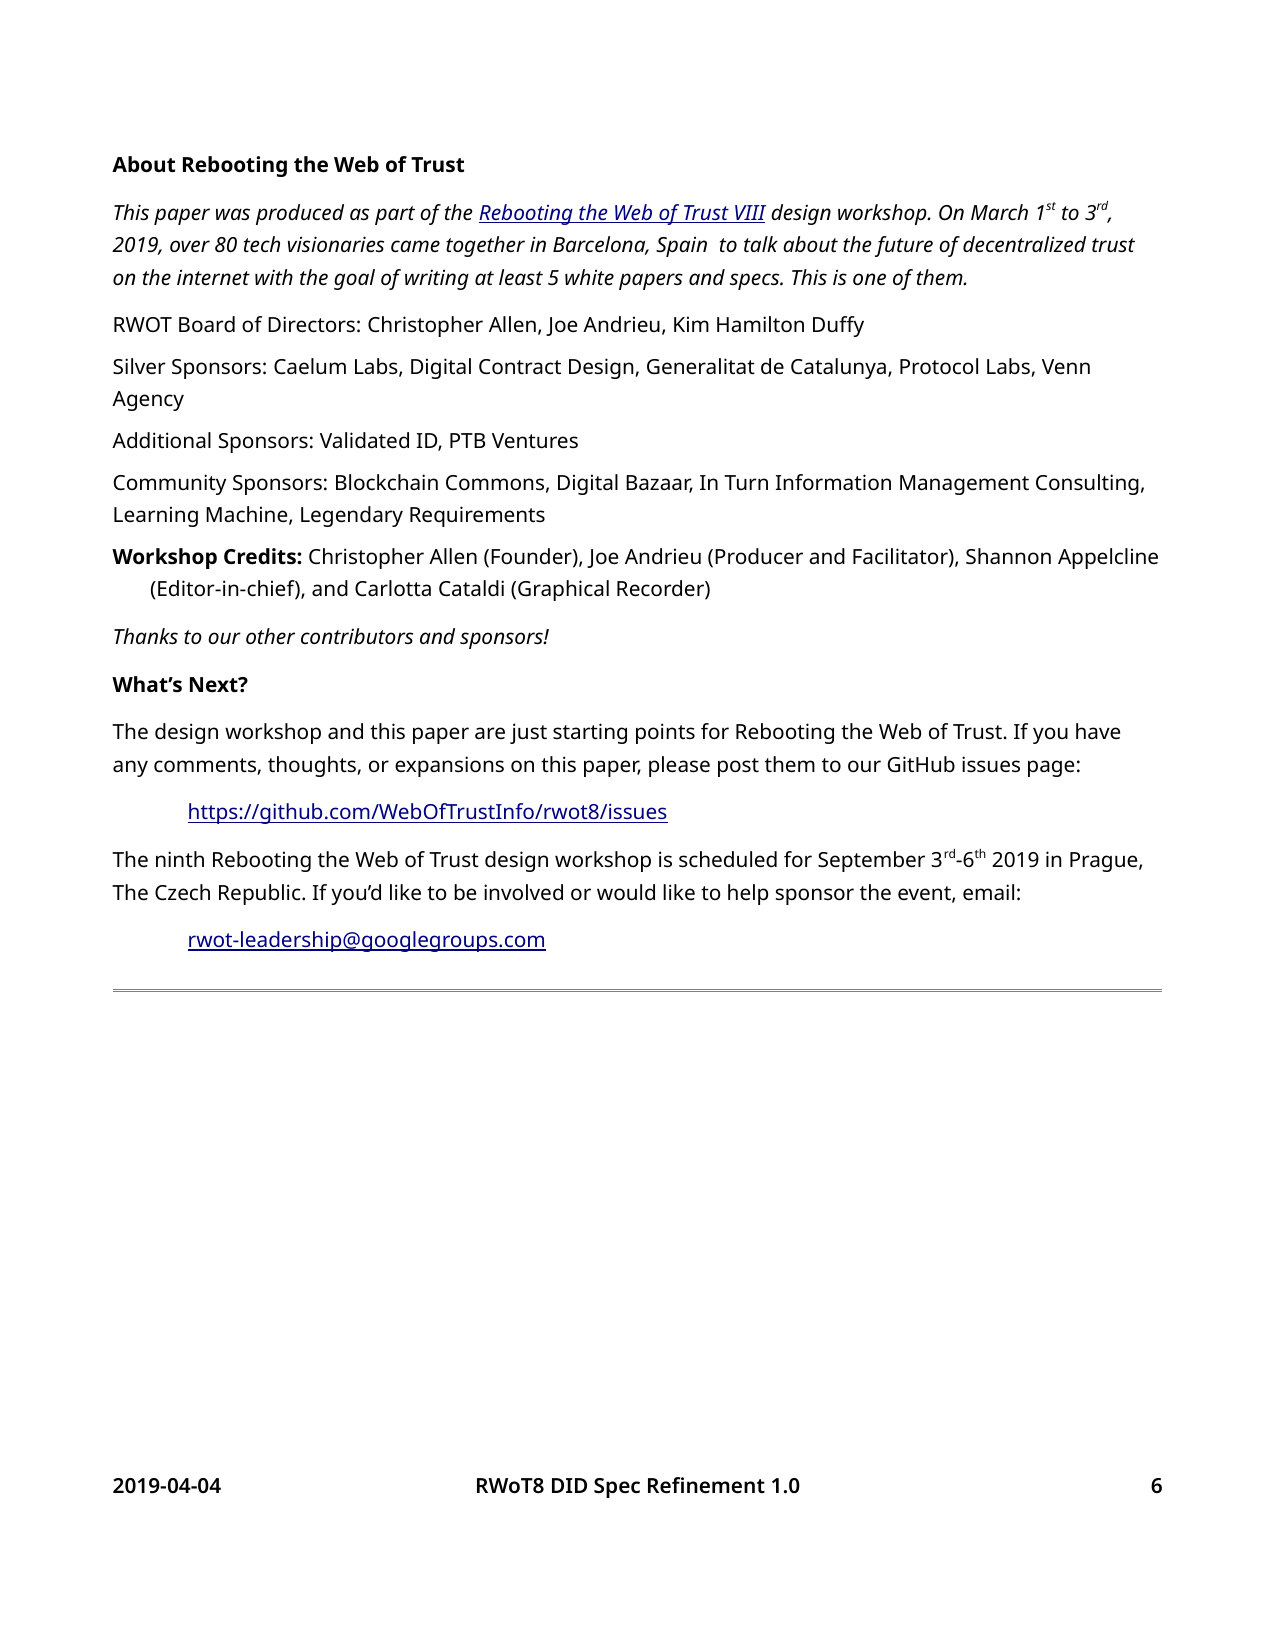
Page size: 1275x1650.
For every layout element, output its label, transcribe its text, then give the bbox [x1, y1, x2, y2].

text Silver Sponsors: Caelum Labs, Digital Contract Design, Generalitat de Catalunya, Protocol Labs, Venn Agency [112, 352, 1162, 413]
text https://github.com/WebOfTrustInfo/rwot8/issues [112, 797, 1162, 826]
text RWOT Board of Directors: Christopher Allen, Joe Andrieu, Kim Hamilton Duffy [112, 310, 1162, 339]
subtitle What’s Next? [112, 670, 1162, 698]
subtitle About Rebooting the Web of Trust [112, 150, 1162, 178]
text Additional Sponsors: Validated ID, PTB Ventures [112, 426, 1162, 454]
text The ninth Rebooting the Web of Trust design workshop is scheduled for September 3rd-6th 2019 in Prague, The Czech Republic. If you’d like to be involved or would like to help sponsor the event, email: [112, 845, 1162, 906]
text The design workshop and this paper are just starting points for Rebooting the Web of Trust. If you have any comments, thoughts, or expansions on this paper, please post them to our GitHub issues page: [112, 717, 1162, 778]
text Community Sponsors: Blockchain Commons, Digital Bazaar, In Turn Information Management Consulting, Learning Machine, Legendary Requirements [112, 468, 1162, 529]
text This paper was produced as part of the Rebooting the Web of Trust VIII design workshop. On March 1st to 3rd, 2019, over 80 tech visionaries came together in Barcelona, Spain to talk about the future of decentralized trust on the internet with the goal of writing at least 5 white papers and specs. This is one of them. [112, 198, 1162, 291]
text Thanks to our other contributors and sponsors! [112, 622, 1162, 651]
text rwot-leadership@googlegroups.com [112, 925, 1162, 954]
text Workshop Credits: Christopher Allen (Founder), Joe Andrieu (Producer and Facilitator), Shannon Appelcline (Editor-in-chief), and Carlotta Cataldi (Graphical Recorder) [112, 542, 1162, 603]
